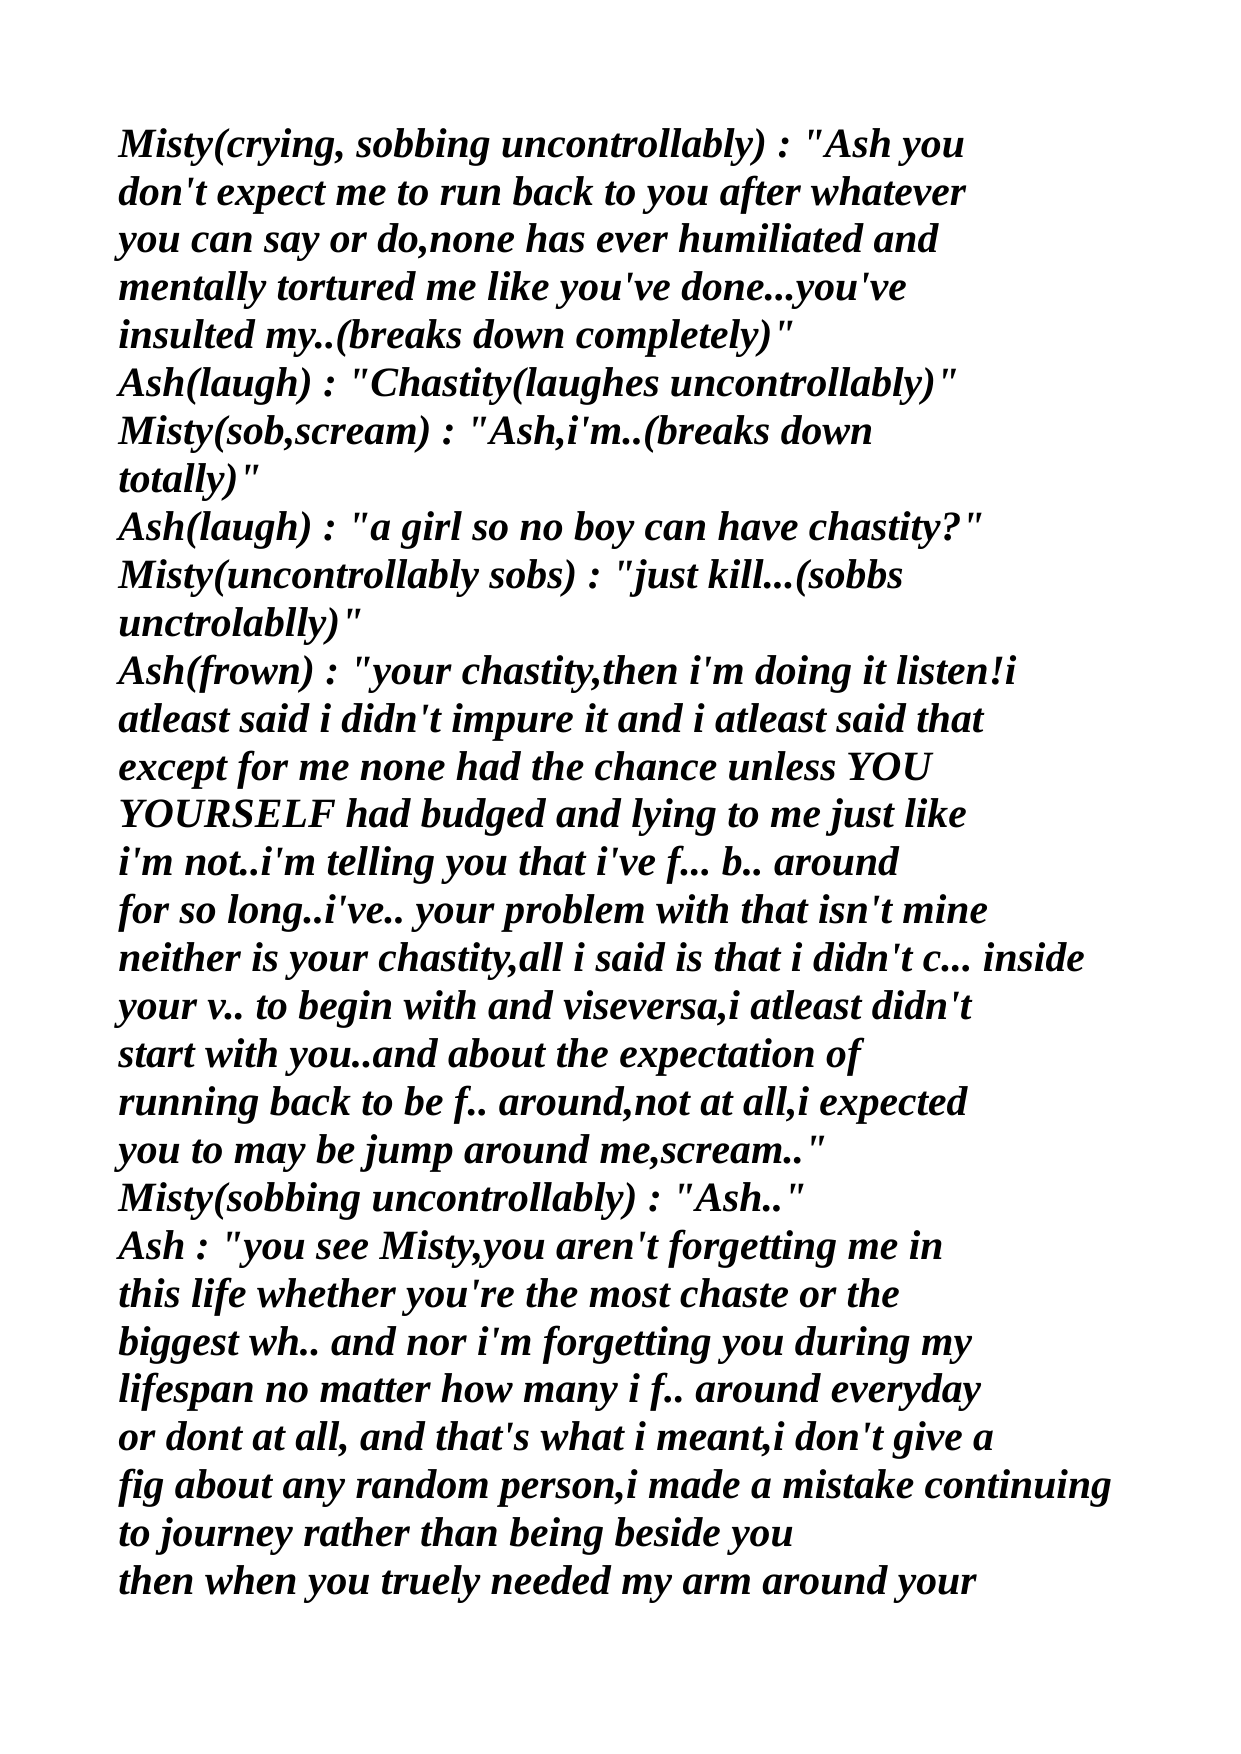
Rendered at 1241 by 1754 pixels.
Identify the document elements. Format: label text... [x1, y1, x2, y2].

text unctrolablly)" [118, 597, 1122, 645]
text Misty(sob,scream) : "Ash,i'm..(breaks down [118, 406, 1122, 453]
text except for me none had the chance unless YOU [118, 741, 1122, 789]
text Ash(frown) : "your chastity,then i'm doing it listen!i [118, 645, 1122, 693]
text i'm not..i'm telling you that i've f... b.. around [118, 837, 1122, 885]
text fig about any random person,i made a mistake continuing to journey rather than being beside you [118, 1460, 1122, 1556]
text running back to be f.. around,not at all,i expected [118, 1076, 1122, 1124]
text this life whether you're the most chaste or the [118, 1268, 1122, 1316]
text Ash(laugh) : "a girl so no boy can have chastity?" [118, 501, 1122, 549]
text Misty(crying, sobbing uncontrollably) : "Ash you [118, 118, 1122, 166]
text lifespan no matter how many i f.. around everyday [118, 1364, 1122, 1412]
text YOURSELF had budged and lying to me just like [118, 789, 1122, 837]
text Ash(laugh) : "Chastity(laughes uncontrollably)" [118, 358, 1122, 406]
text atleast said i didn't impure it and i atleast said that [118, 693, 1122, 741]
text biggest wh.. and nor i'm forgetting you during my [118, 1316, 1122, 1364]
text you can say or do,none has ever humiliated and [118, 214, 1122, 262]
text insulted my..(breaks down completely)" [118, 310, 1122, 358]
text Ash : "you see Misty,you aren't forgetting me in [118, 1220, 1122, 1268]
text your v.. to begin with and viseversa,i atleast didn't [118, 981, 1122, 1028]
text for so long..i've.. your problem with that isn't mine [118, 885, 1122, 933]
text mentally tortured me like you've done...you've [118, 262, 1122, 310]
text totally)" [118, 453, 1122, 501]
text start with you..and about the expectation of [118, 1028, 1122, 1076]
text don't expect me to run back to you after whatever [118, 166, 1122, 214]
text neither is your chastity,all i said is that i didn't c... inside [118, 933, 1122, 981]
text Misty(uncontrollably sobs) : "just kill...(sobbs [118, 549, 1122, 597]
text you to may be jump around me,scream.." [118, 1124, 1122, 1172]
text Misty(sobbing uncontrollably) : "Ash.." [118, 1172, 1122, 1220]
text then when you truely needed my arm around your [118, 1556, 1122, 1603]
text or dont at all, and that's what i meant,i don't give a [118, 1412, 1122, 1460]
